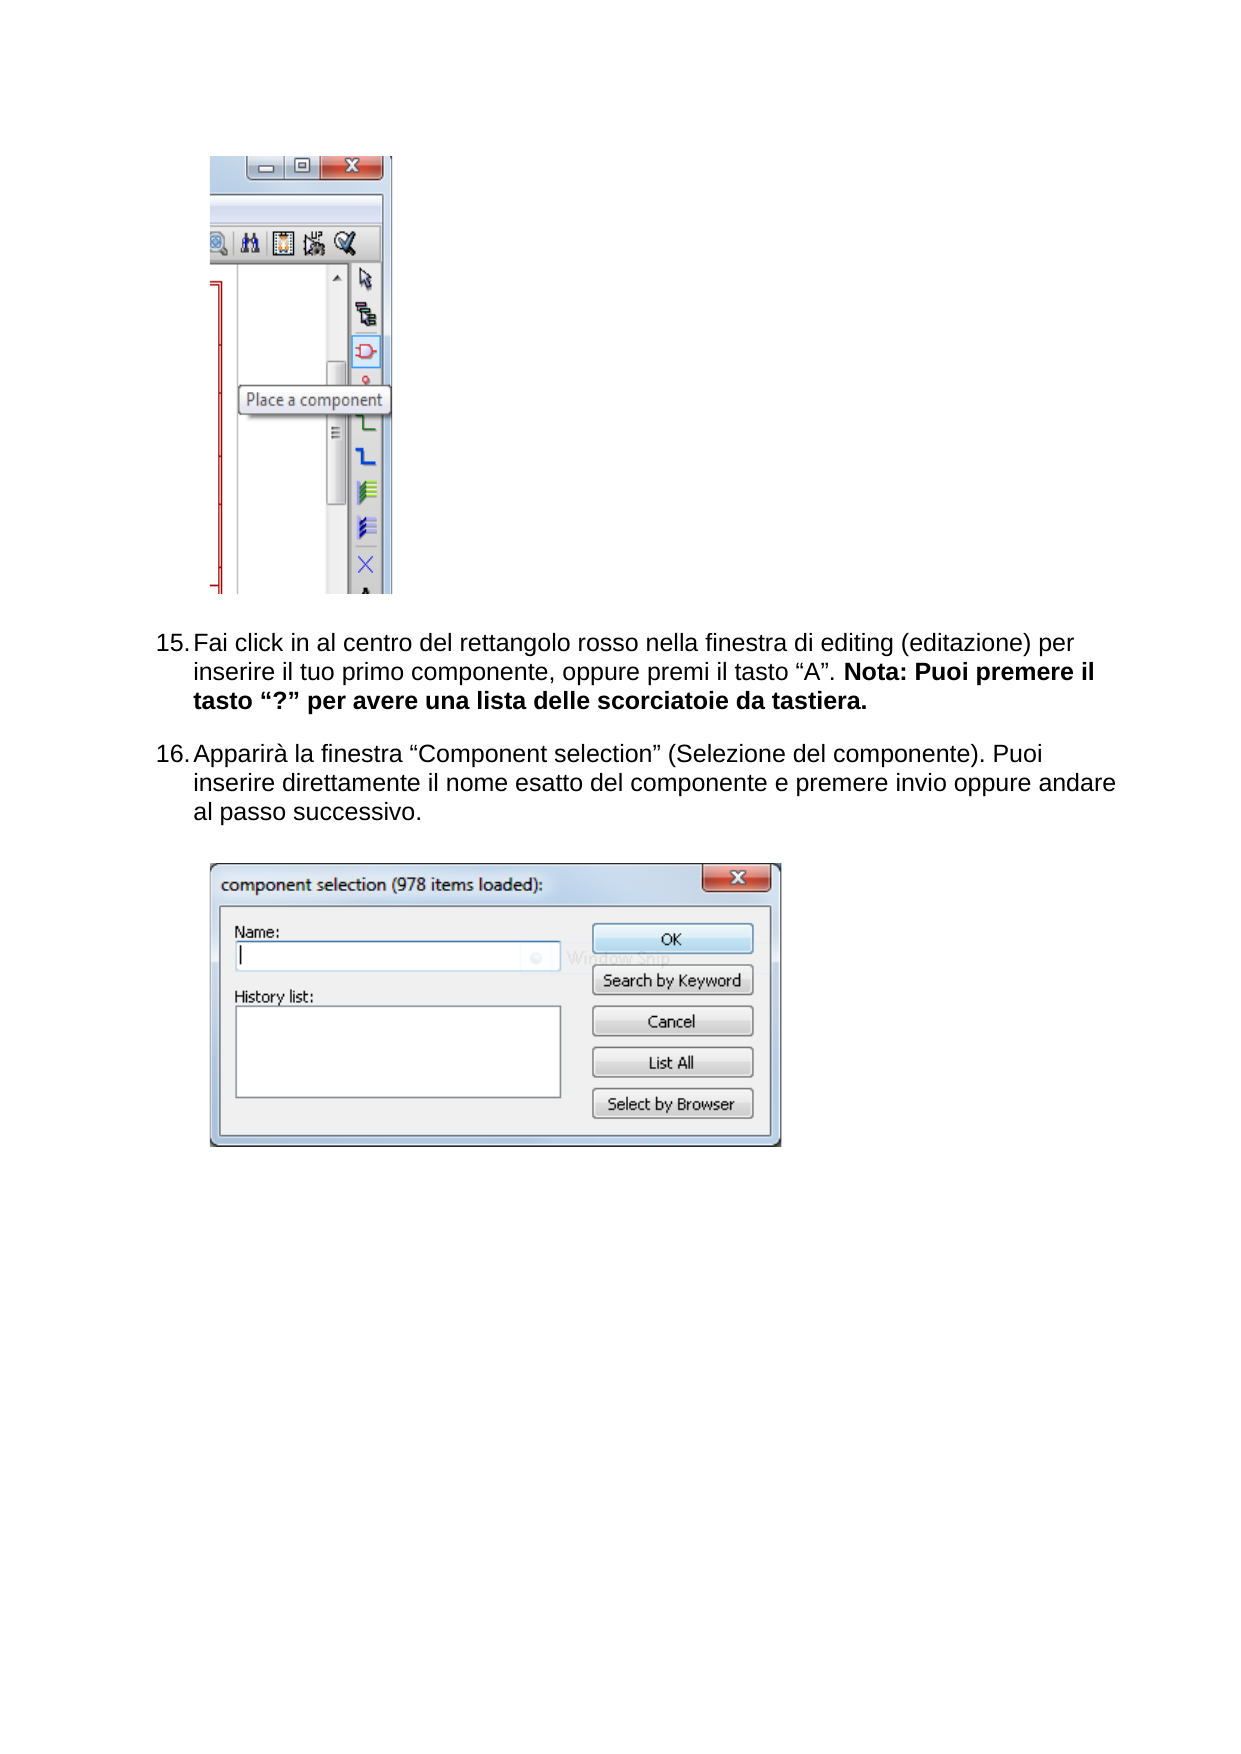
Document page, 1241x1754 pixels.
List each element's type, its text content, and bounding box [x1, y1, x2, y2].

list [156, 118, 1122, 603]
list Apparirà la finestra “Component selection” (Selezione del componente). Puoi inserire direttamente il nome esatto del componente e premere invio oppure andare al passo successivo. [156, 739, 1122, 1156]
picture [209, 156, 393, 594]
list Fai click in al centro del rettangolo rosso nella finestra di editing (editazione) per inserire il tuo primo componente, oppure premi il tasto “A”. Nota: Puoi premere il tasto “?” per avere una lista delle scorciatoie da tastiera. [156, 628, 1122, 714]
picture [209, 863, 782, 1147]
